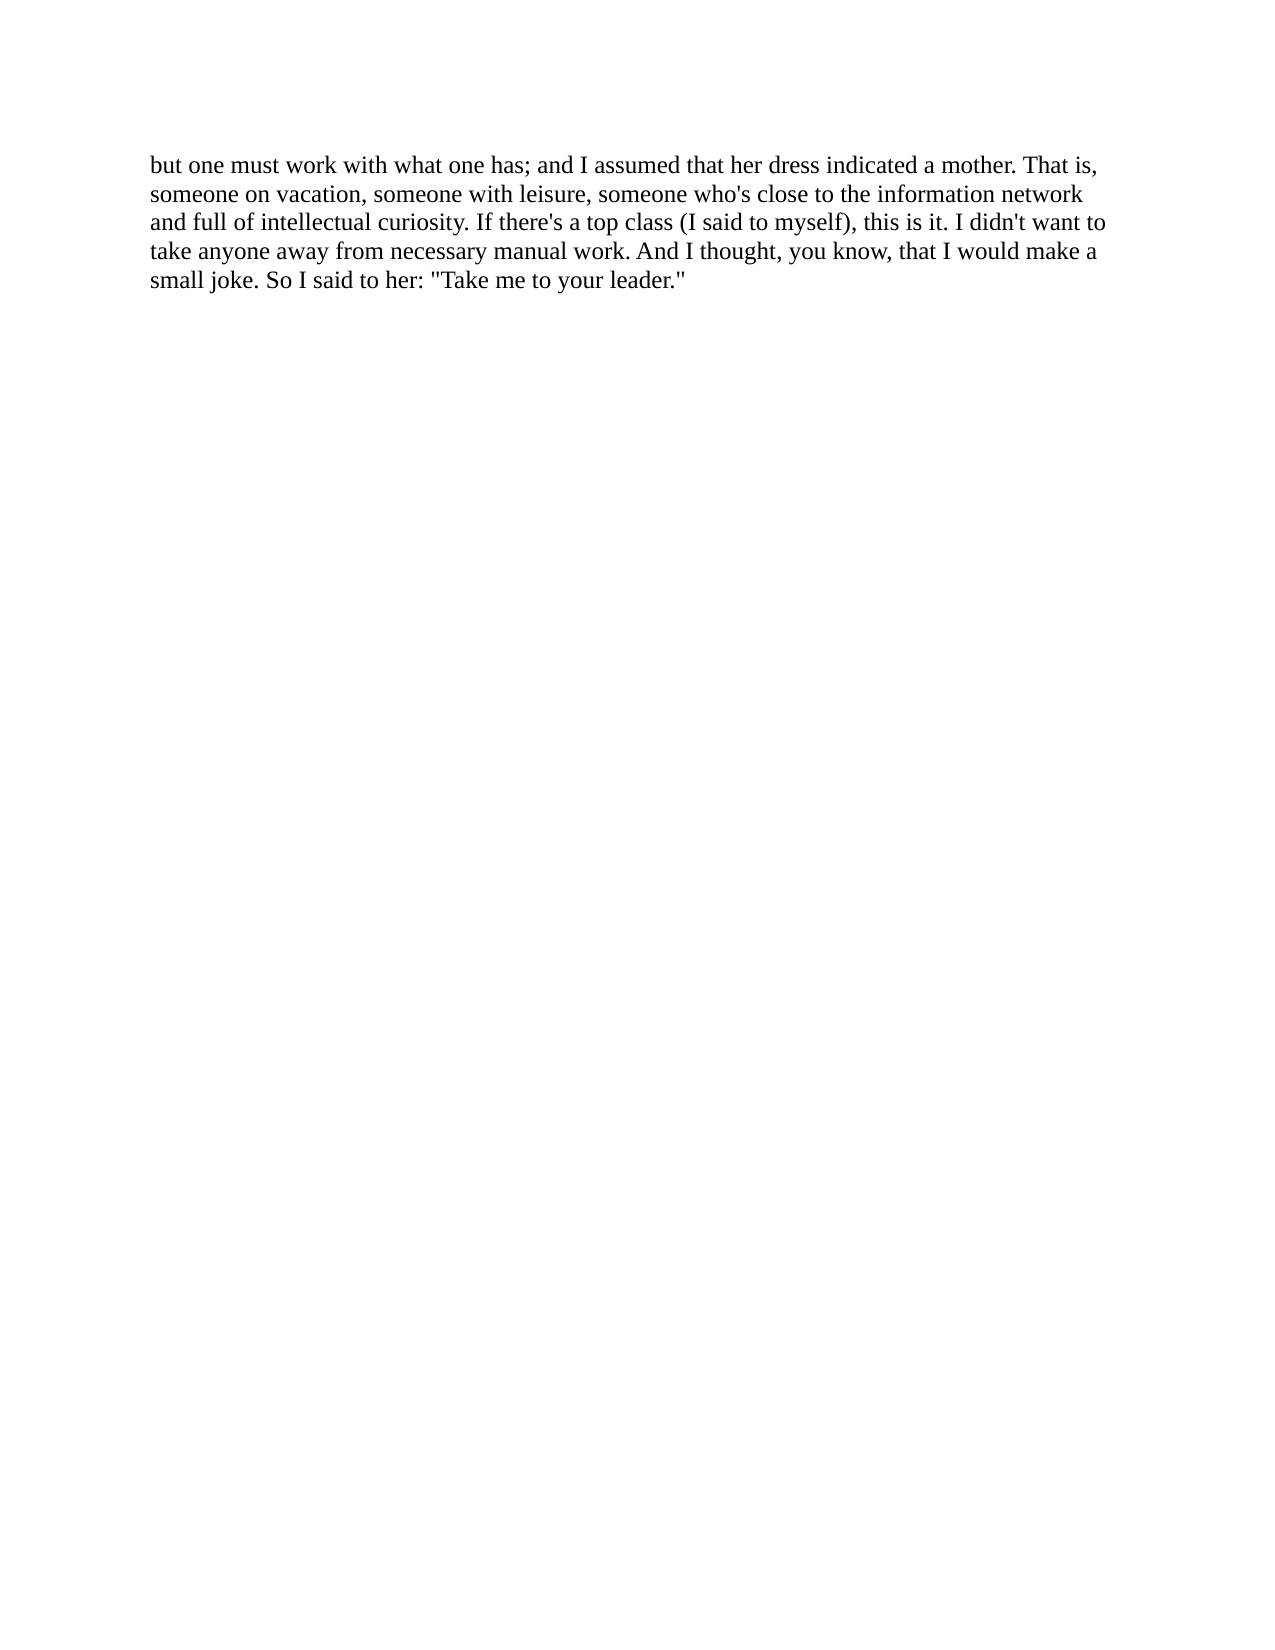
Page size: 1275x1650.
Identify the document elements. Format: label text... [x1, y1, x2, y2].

text but one must work with what one has; and I assumed that her dress indicated a mother. That is, someone on vacation, someone with leisure, someone who's close to the information network and full of intellectual curiosity. If there's a top class (I said to myself), this is it. I didn't want to take anyone away from necessary manual work. And I thought, you know, that I would make a small joke. So I said to her: "Take me to your leader." [150, 150, 1125, 294]
